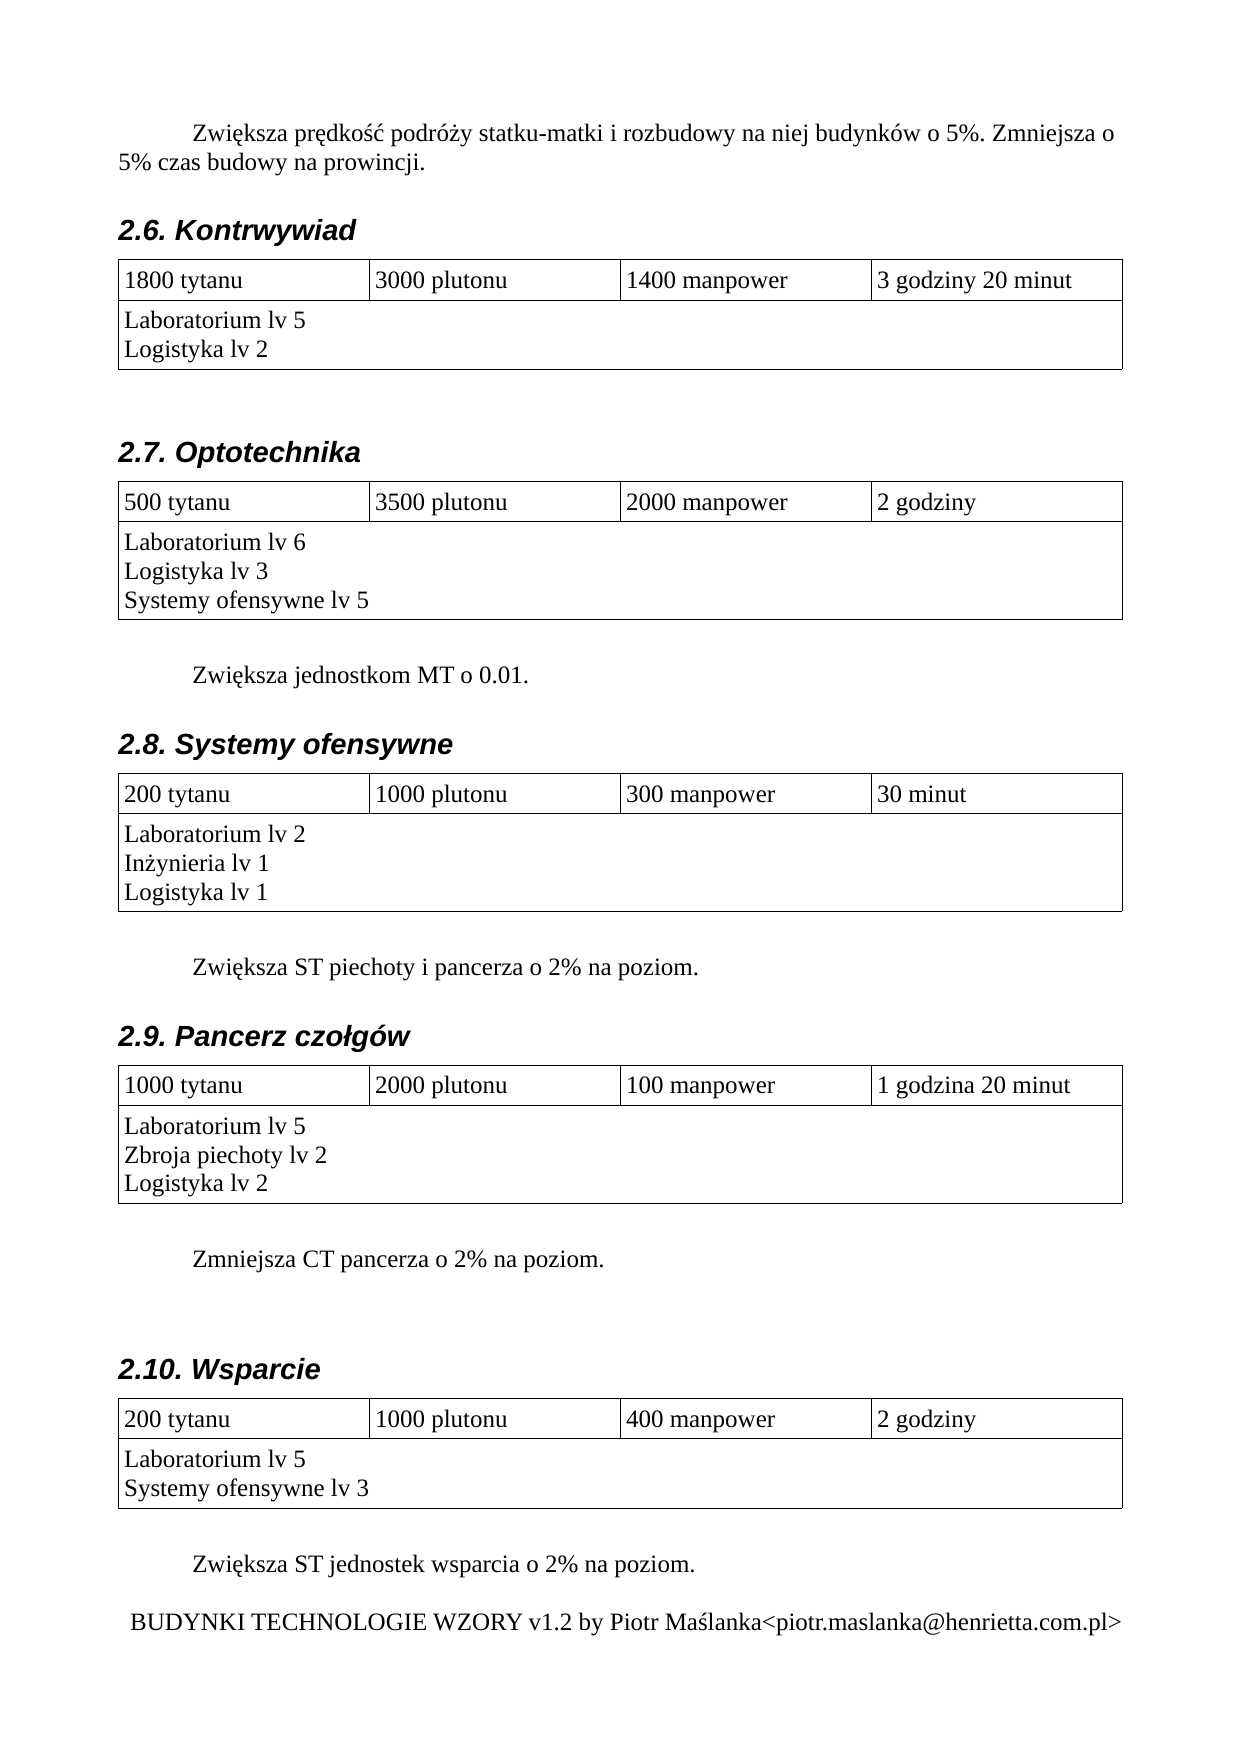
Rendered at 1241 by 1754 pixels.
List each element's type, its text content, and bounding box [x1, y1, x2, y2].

text Zwiększa prędkość podróży statku-matki i rozbudowy na niej budynków o 5%. Zmniejsza o 5% czas budowy na prowincji. [118, 118, 1122, 176]
table_header Laboratorium lv 6 Logistyka lv 3 Systemy ofensywne lv 5 [119, 522, 1122, 619]
subtitle 2.6. Kontrwywiad [118, 213, 1122, 247]
text Zwiększa ST jednostek wsparcia o 2% na poziom. [118, 1549, 1122, 1577]
table_header 1000 plutonu [370, 1399, 620, 1438]
table_header 2000 plutonu [370, 1066, 620, 1105]
subtitle 2.8. Systemy ofensywne [118, 727, 1122, 760]
subtitle 2.9. Pancerz czołgów [118, 1019, 1122, 1052]
table_header 30 minut [872, 774, 1122, 813]
text Zwiększa ST piechoty i pancerza o 2% na poziom. [118, 952, 1122, 981]
table_header 2 godziny [872, 1399, 1122, 1438]
subtitle 2.10. Wsparcie [118, 1352, 1122, 1385]
subtitle 2.7. Optotechnika [118, 435, 1122, 468]
table_header Laboratorium lv 5 Systemy ofensywne lv 3 [119, 1439, 1122, 1507]
table_header 1000 tytanu [119, 1066, 369, 1105]
table_header 100 manpower [621, 1066, 871, 1105]
table_header 300 manpower [621, 774, 871, 813]
table_header Laboratorium lv 5 Zbroja piechoty lv 2 Logistyka lv 2 [119, 1106, 1122, 1203]
text Zwiększa jednostkom MT o 0.01. [118, 661, 1122, 689]
table_header Laboratorium lv 2 Inżynieria lv 1 Logistyka lv 1 [119, 814, 1122, 911]
table_header Laboratorium lv 5 Logistyka lv 2 [119, 301, 1122, 369]
table_header 1 godzina 20 minut [872, 1066, 1122, 1105]
table_header 1000 plutonu [370, 774, 620, 813]
table_header 3500 plutonu [370, 482, 620, 521]
table_header 200 tytanu [119, 774, 369, 813]
table_header 2000 manpower [621, 482, 871, 521]
text Zmniejsza CT pancerza o 2% na poziom. [118, 1244, 1122, 1273]
table_header 500 tytanu [119, 482, 369, 521]
table_header 3000 plutonu [370, 260, 620, 299]
table_header 1400 manpower [621, 260, 871, 299]
table_header 1800 tytanu [119, 260, 369, 299]
table_header 3 godziny 20 minut [872, 260, 1122, 299]
table_header 200 tytanu [119, 1399, 369, 1438]
table_header 2 godziny [872, 482, 1122, 521]
table_header 400 manpower [621, 1399, 871, 1438]
